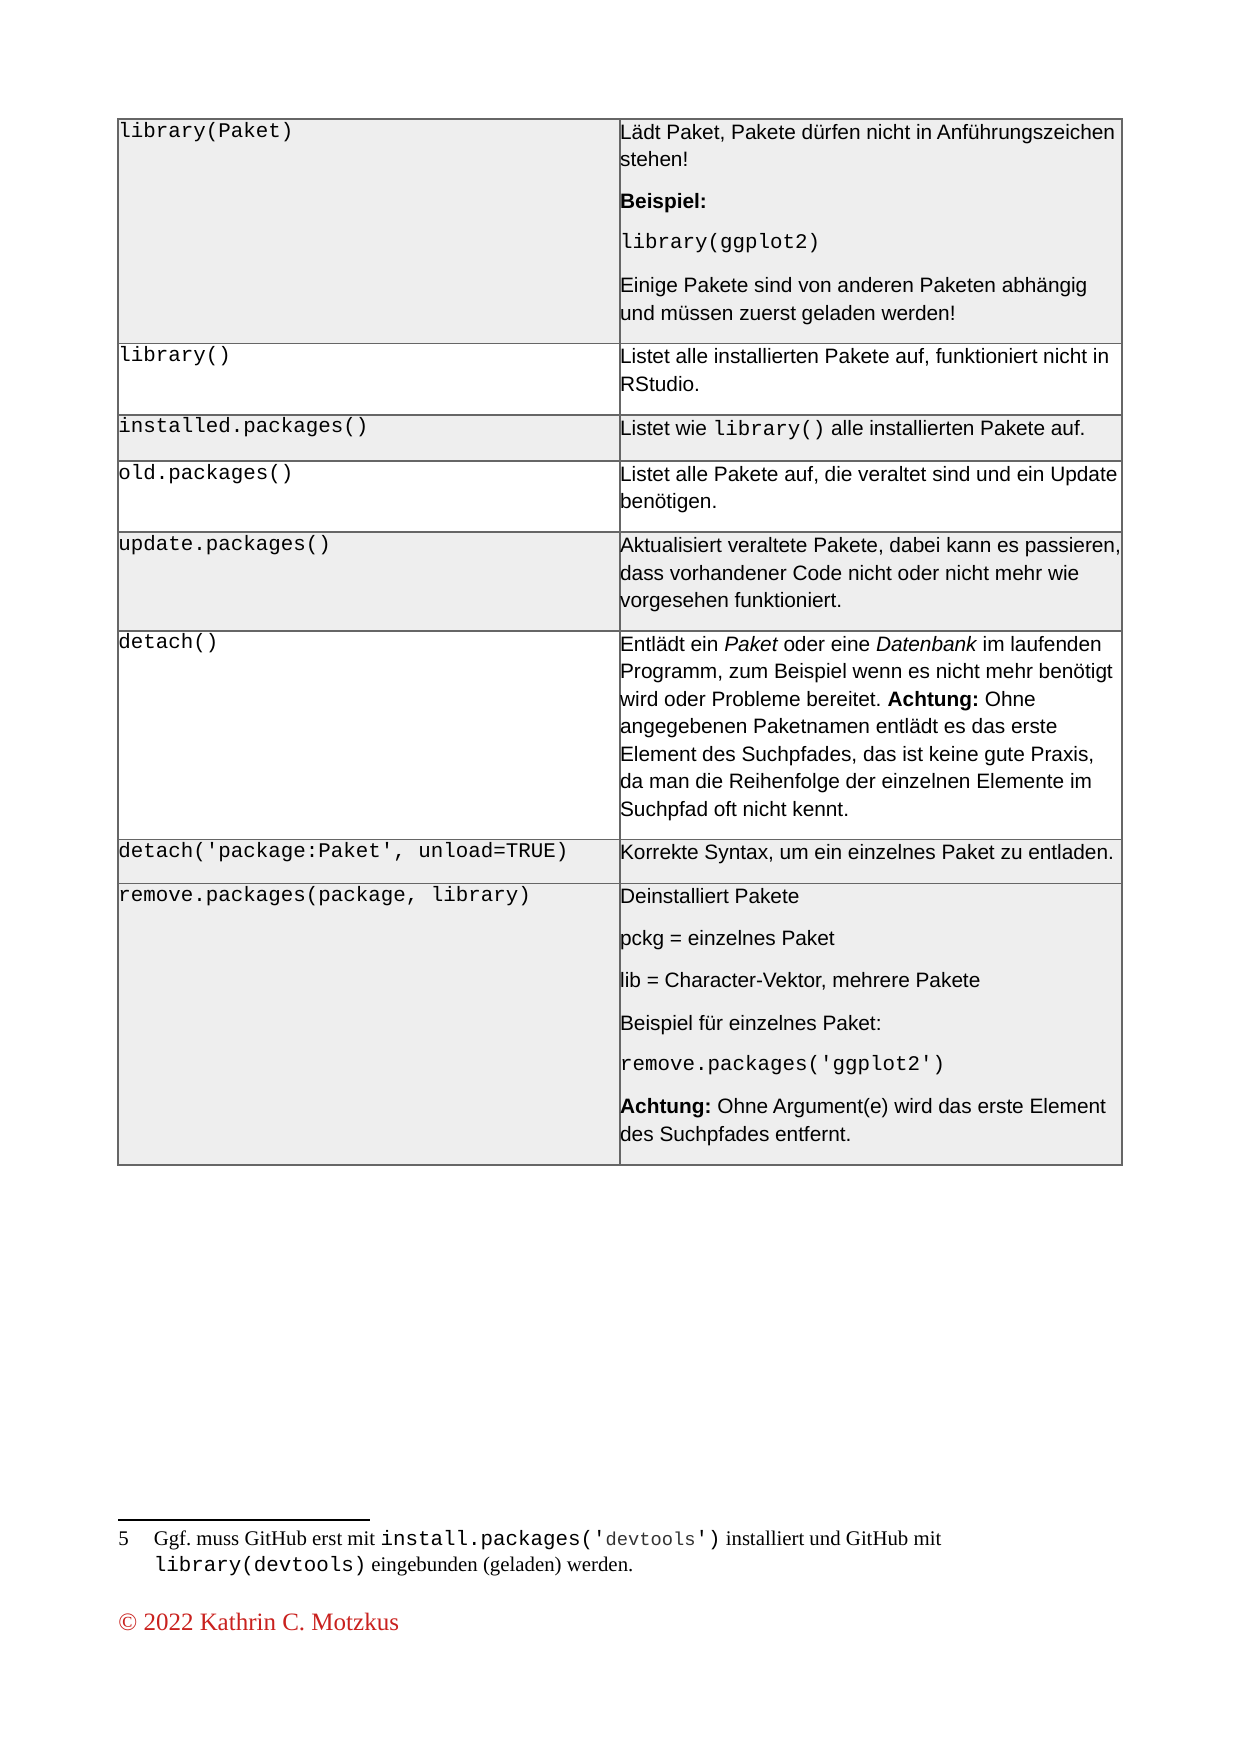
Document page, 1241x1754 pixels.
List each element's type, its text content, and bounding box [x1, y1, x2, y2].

table_cell Listet alle installierten Pakete auf, funktioniert nicht in RStudio. [621, 344, 1121, 414]
table_cell detach() [119, 632, 619, 838]
table_cell Listet alle Pakete auf, die veraltet sind und ein Update benötigen. [621, 462, 1121, 531]
table_cell Korrekte Syntax, um ein einzelnes Paket zu entladen. [621, 840, 1121, 883]
table_cell update.packages() [119, 533, 619, 630]
table_cell Lädt Paket, Pakete dürfen nicht in Anführungszeichen stehen! Beispiel: library(ggplot2) Einige Pakete sind von anderen Paketen abhängig und müssen zuerst geladen werden! [621, 120, 1121, 343]
table_cell detach('package:Paket', unload=TRUE) [119, 840, 619, 883]
table_cell Aktualisiert veraltete Pakete, dabei kann es passieren, dass vorhandener Code nicht oder nicht mehr wie vorgesehen funktioniert. [621, 533, 1121, 630]
table_cell Listet wie library() alle installierten Pakete auf. [621, 416, 1121, 460]
table_cell remove.packages(package, library) [119, 884, 619, 1164]
table_cell library() [119, 344, 619, 414]
table_cell installed.packages() [119, 416, 619, 460]
table_cell Deinstalliert Pakete pckg = einzelnes Paket lib = Character-Vektor, mehrere Pakete Beispiel für einzelnes Paket: remove.packages('ggplot2') Achtung: Ohne Argument(e) wird das erste Element des Suchpfades entfernt. [621, 884, 1121, 1164]
table_cell old.packages() [119, 462, 619, 531]
table_cell library(Paket) [119, 120, 619, 343]
table_cell Entlädt ein Paket oder eine Datenbank im laufenden Programm, zum Beispiel wenn es nicht mehr benötigt wird oder Probleme bereitet. Achtung: Ohne angegebenen Paketnamen entlädt es das erste Element des Suchpfades, das ist keine gute Praxis, da man die Reihenfolge der einzelnen Elemente im Suchpfad oft nicht kennt. [621, 632, 1121, 838]
